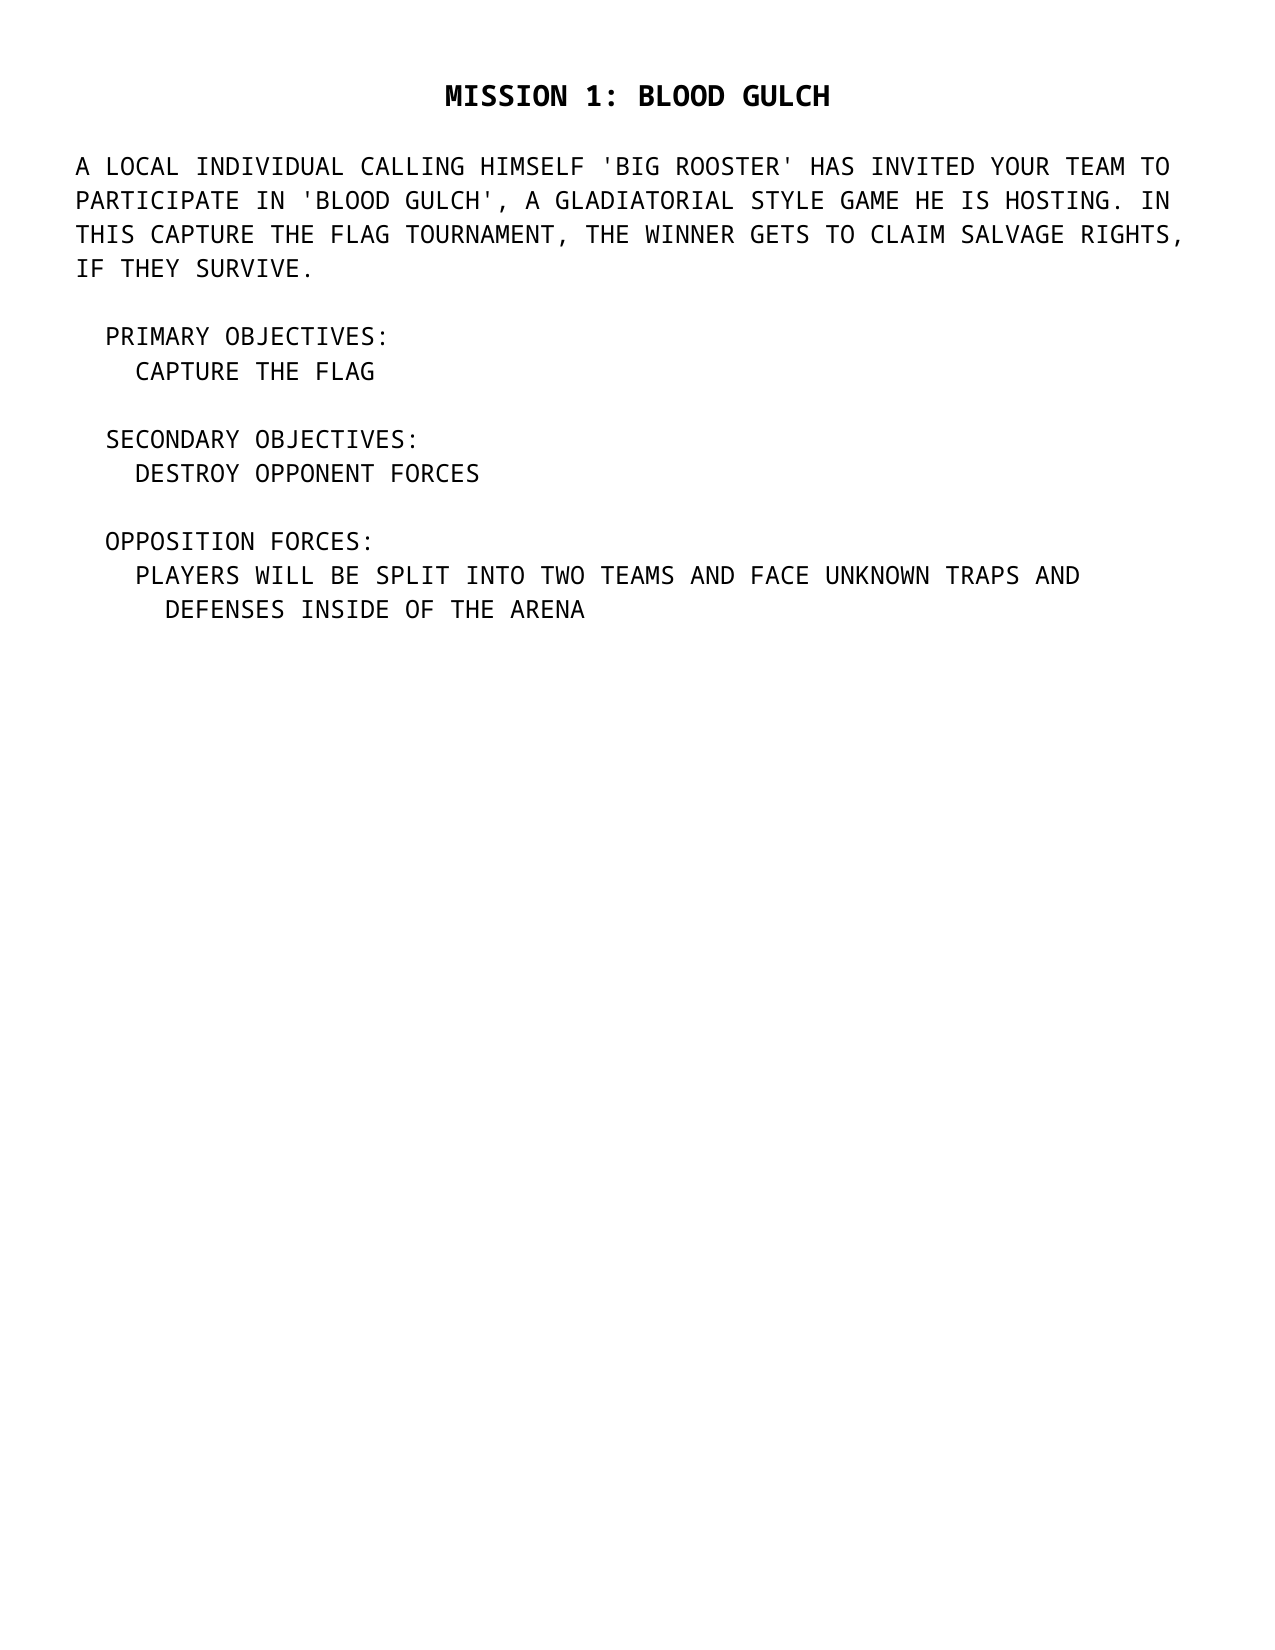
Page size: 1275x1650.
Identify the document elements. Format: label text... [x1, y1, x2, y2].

text OPPOSITION FORCES: [75, 523, 1200, 557]
text CAPTURE THE FLAG [75, 353, 1200, 387]
text A LOCAL INDIVIDUAL CALLING HIMSELF 'BIG ROOSTER' HAS INVITED YOUR TEAM TO PARTICIPATE IN 'BLOOD GULCH', A GLADIATORIAL STYLE GAME HE IS HOSTING. IN THIS CAPTURE THE FLAG TOURNAMENT, THE WINNER GETS TO CLAIM SALVAGE RIGHTS, IF THEY SURVIVE. [75, 149, 1200, 285]
text SECONDARY OBJECTIVES: [75, 421, 1200, 455]
text DESTROY OPPONENT FORCES [75, 455, 1200, 489]
subtitle MISSION 1: BLOOD GULCH [75, 75, 1200, 115]
text PLAYERS WILL BE SPLIT INTO TWO TEAMS AND FACE UNKNOWN TRAPS AND DEFENSES INSIDE OF THE ARENA [75, 557, 1200, 660]
text PRIMARY OBJECTIVES: [75, 319, 1200, 353]
